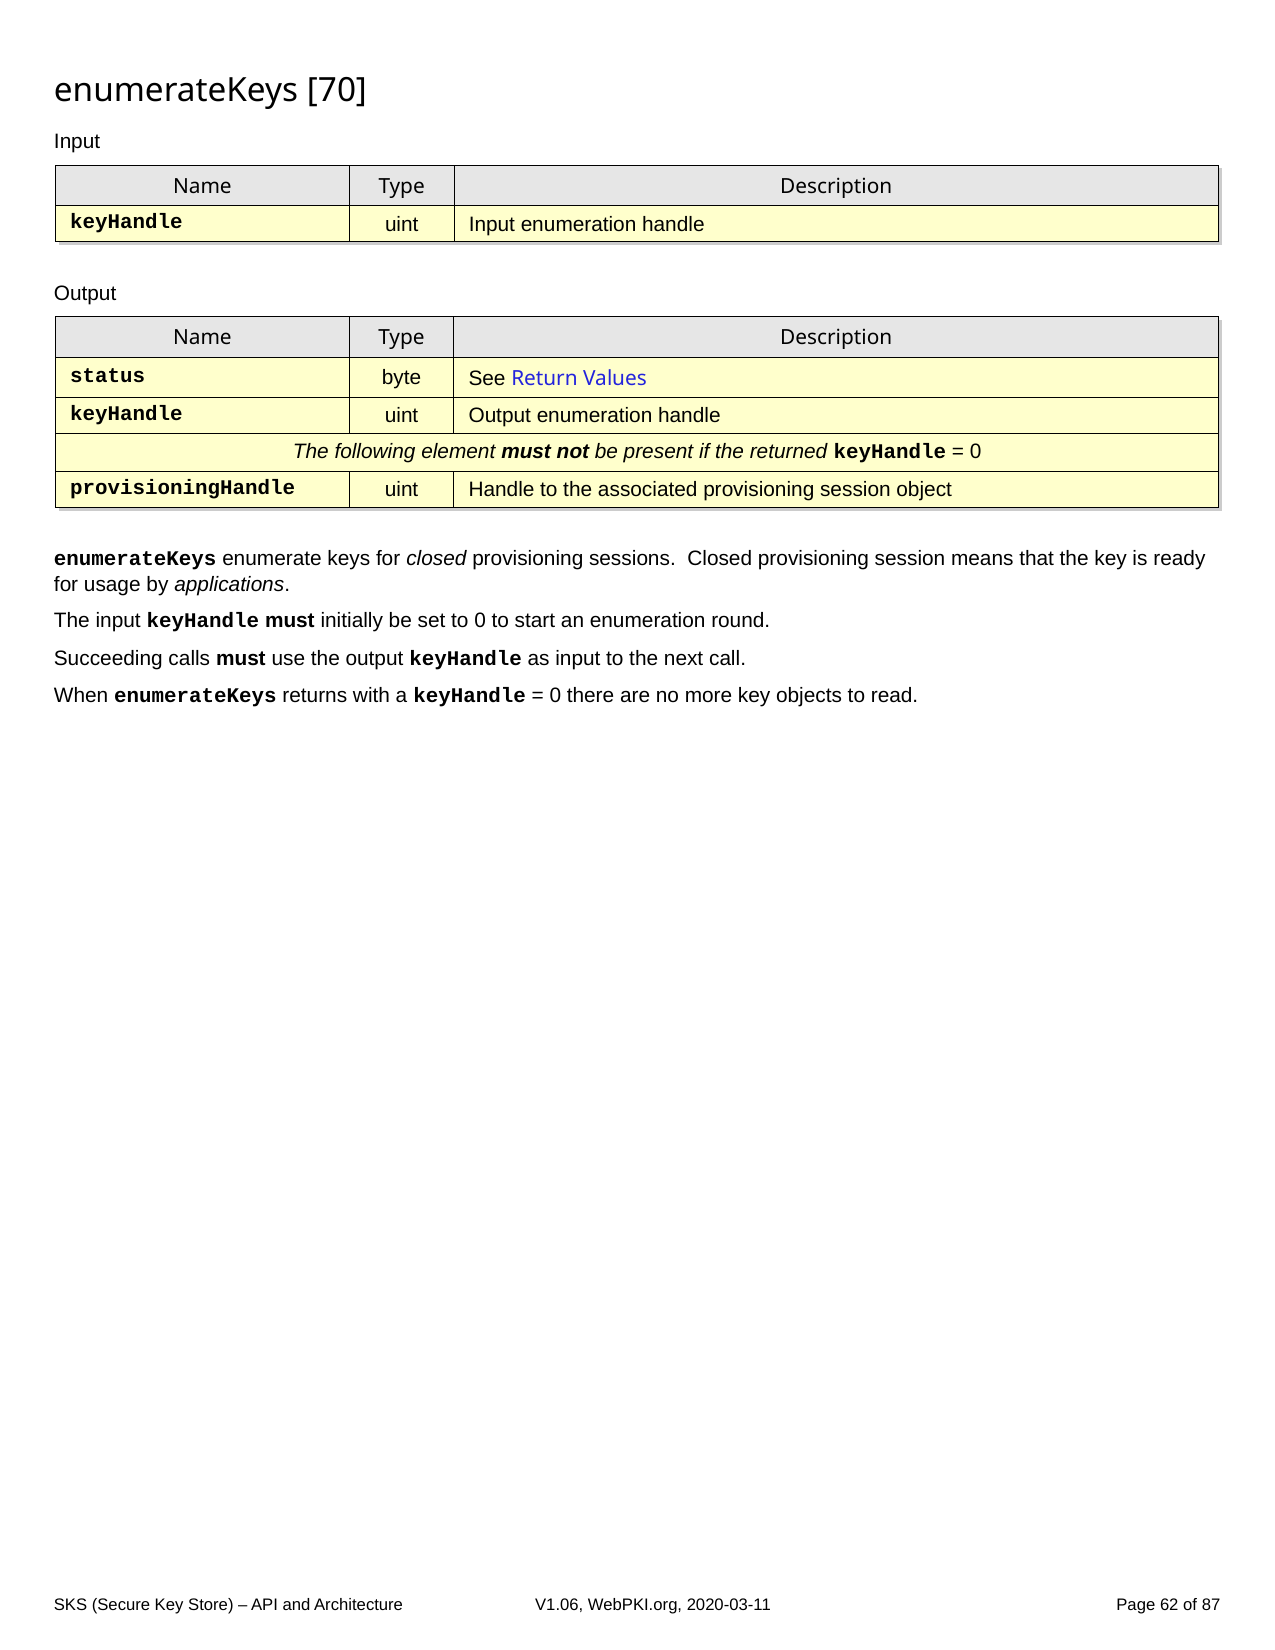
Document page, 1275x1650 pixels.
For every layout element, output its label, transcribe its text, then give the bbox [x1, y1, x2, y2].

table_cell Input enumeration handle [455, 206, 1218, 241]
table_header Description [455, 166, 1218, 205]
text Output [54, 281, 1221, 304]
table_header Type [350, 166, 454, 205]
table_cell uint [350, 472, 453, 507]
table_header Type [350, 317, 453, 357]
text When enumerateKeys returns with a keyHandle = 0 there are no more key objects to read. [54, 683, 1221, 709]
table_cell Handle to the associated provisioning session object [454, 472, 1218, 507]
table_header Name [56, 317, 349, 357]
text Input [54, 129, 1221, 153]
text The input keyHandle must initially be set to 0 to start an enumeration round. [54, 608, 1221, 634]
table_header Description [454, 317, 1218, 357]
table_cell provisioningHandle [56, 472, 349, 507]
table_cell Output enumeration handle [454, 398, 1218, 433]
table_cell uint [350, 206, 454, 241]
table_cell keyHandle [56, 206, 349, 241]
table_cell byte [350, 358, 453, 397]
table_header Name [56, 166, 349, 205]
subtitle enumerateKeys [70] [54, 66, 1221, 111]
table_cell uint [350, 398, 453, 433]
table_cell keyHandle [56, 398, 349, 433]
table_cell status [56, 358, 349, 397]
table_cell The following element must not be present if the returned keyHandle = 0 [56, 434, 1218, 471]
text enumerateKeys enumerate keys for closed provisioning sessions. Closed provisioning session means that the key is ready for usage by applications. [54, 546, 1221, 596]
table_cell See Return Values [454, 358, 1218, 397]
text Succeeding calls must use the output keyHandle as input to the next call. [54, 645, 1221, 671]
